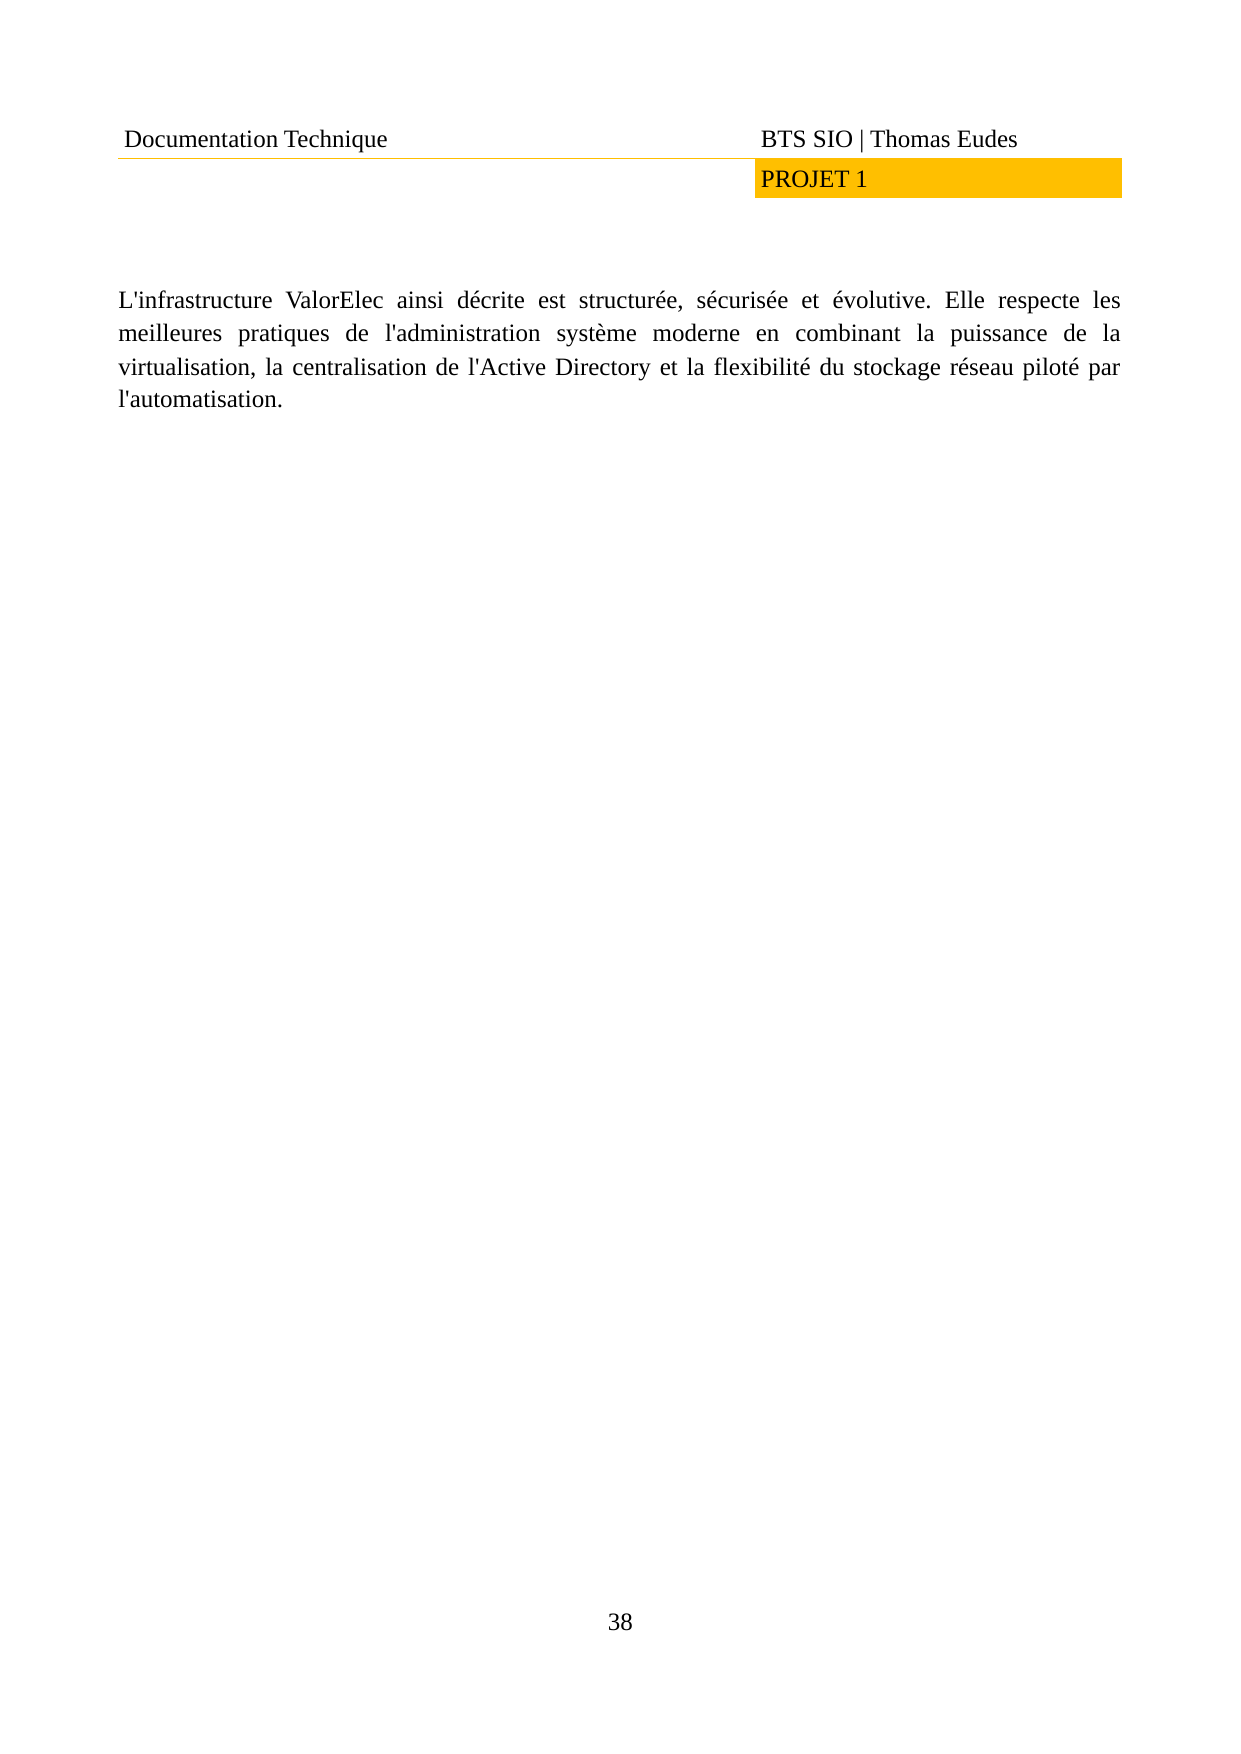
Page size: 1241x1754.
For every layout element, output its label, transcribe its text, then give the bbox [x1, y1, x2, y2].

text L'infrastructure ValorElec ainsi décrite est structurée, sécurisée et évolutive. Elle respecte les meilleures pratiques de l'administration système moderne en combinant la puissance de la virtualisation, la centralisation de l'Active Directory et la flexibilité du stockage réseau piloté par l'automatisation. [118, 286, 1122, 413]
